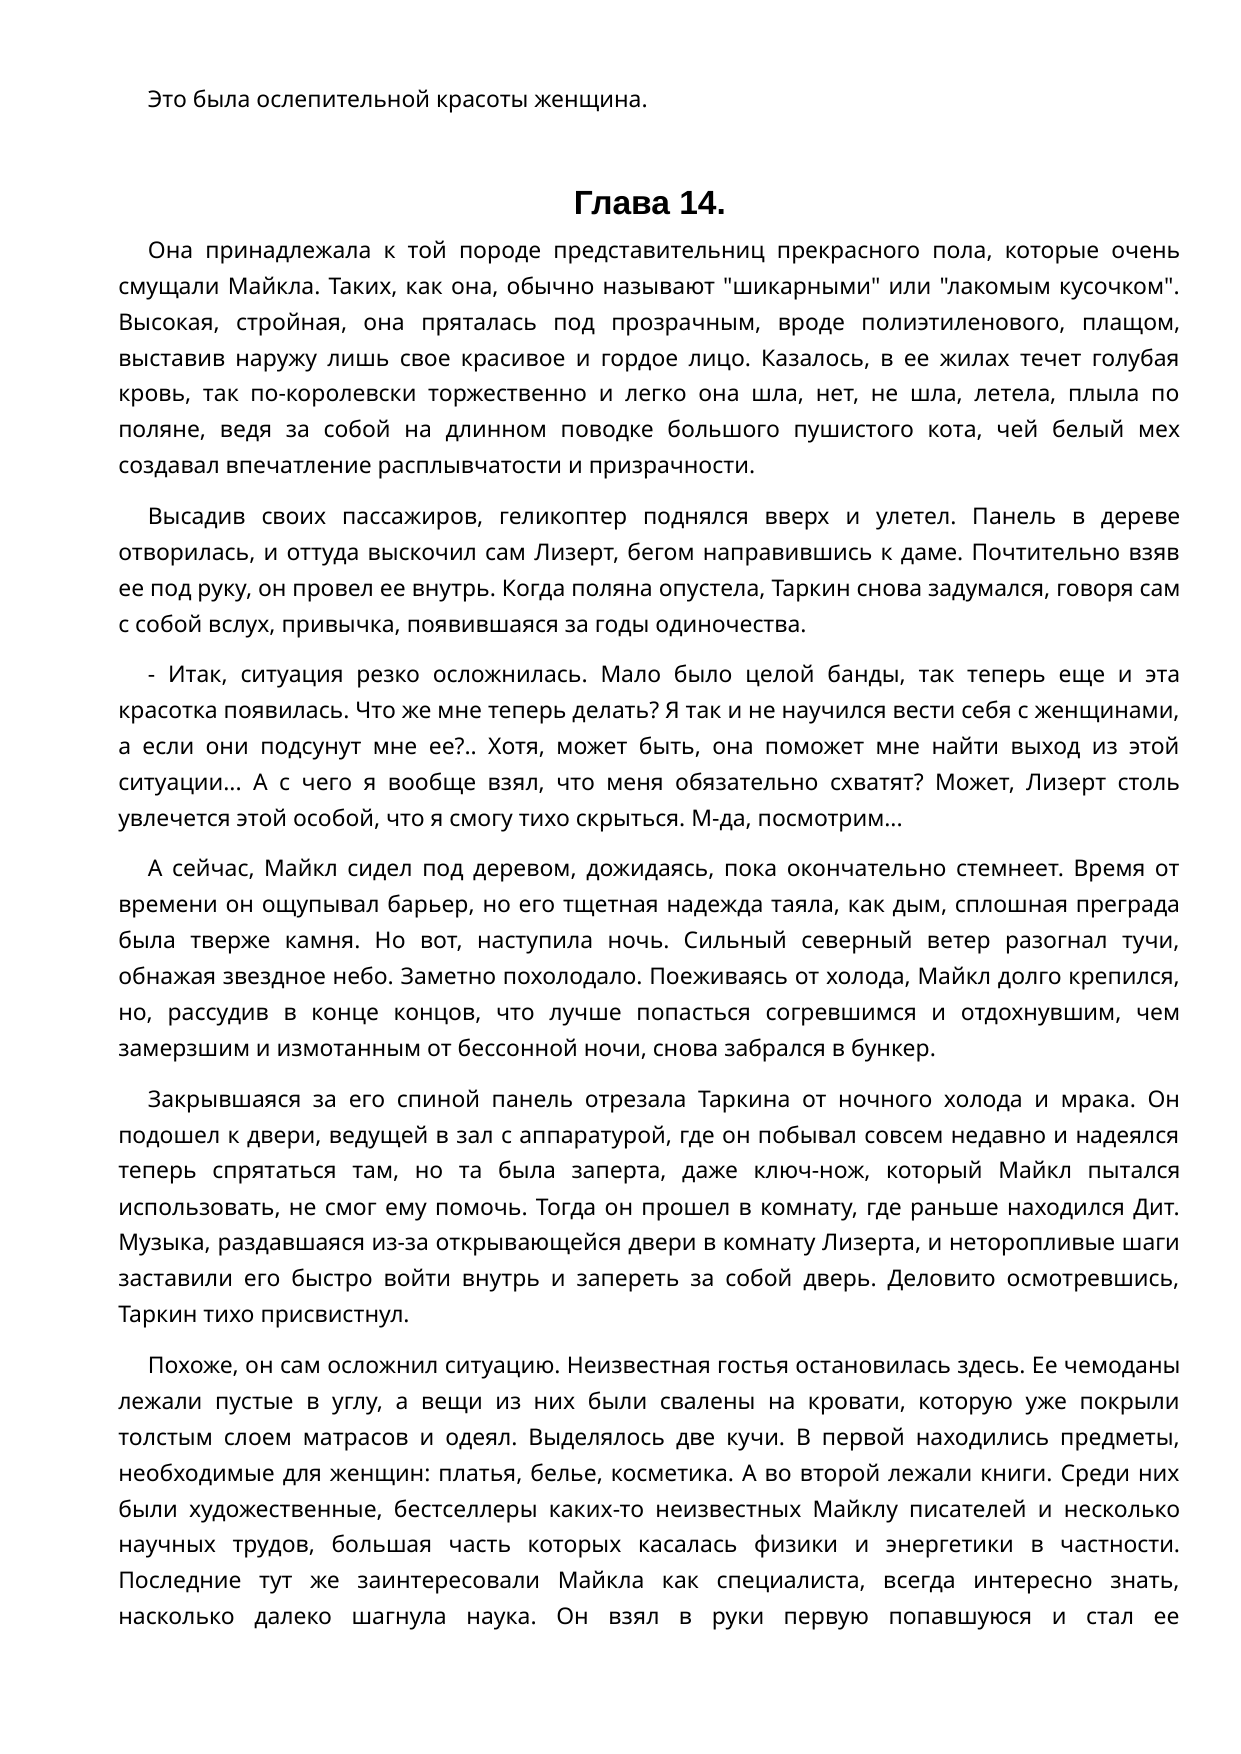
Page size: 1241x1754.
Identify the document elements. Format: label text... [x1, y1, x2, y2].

subtitle Глава 14. [118, 182, 1181, 221]
text Похоже, он сам осложнил ситуацию. Неизвестная гостья остановилась здесь. Ее чемоданы лежали пустые в углу, а вещи из них были свалены на кровати, которую уже покрыли толстым слоем матрасов и одеял. Выделялось две кучи. В первой находились предметы, необходимые для женщин: платья, белье, косметика. А во второй лежали книги. Среди них были художественные, бестселлеры каких-то неизвестных Майклу писателей и несколько научных трудов, большая часть которых касалась физики и энергетики в частности. Последние тут же заинтересовали Майкла как специалиста, всегда интересно знать, насколько далеко шагнула наука. Он взял в руки первую попавшуюся и стал ее [118, 1349, 1181, 1632]
text А сейчас, Майкл сидел под деревом, дожидаясь, пока окончательно стемнеет. Время от времени он ощупывал барьер, но его тщетная надежда таяла, как дым, сплошная преграда была тверже камня. Но вот, наступила ночь. Сильный северный ветер разогнал тучи, обнажая звездное небо. Заметно похолодало. Поеживаясь от холода, Майкл долго крепился, но, рассудив в конце концов, что лучше попасться согревшимся и отдохнувшим, чем замерзшим и измотанным от бессонной ночи, снова забрался в бункер. [118, 852, 1181, 1063]
text Высадив своих пассажиров, геликоптер поднялся вверх и улетел. Панель в дереве отворилась, и оттуда выскочил сам Лизерт, бегом направившись к даме. Почтительно взяв ее под руку, он провел ее внутрь. Когда поляна опустела, Таркин снова задумался, говоря сам с собой вслух, привычка, появившаяся за годы одиночества. [118, 500, 1181, 639]
text Это была ослепительной красоты женщина. [118, 83, 1181, 114]
text Закрывшаяся за его спиной панель отрезала Таркина от ночного холода и мрака. Он подошел к двери, ведущей в зал с аппаратурой, где он побывал совсем недавно и надеялся теперь спрятаться там, но та была заперта, даже ключ-нож, который Майкл пытался использовать, не смог ему помочь. Тогда он прошел в комнату, где раньше находился Дит. Музыка, раздавшаяся из-за открывающейся двери в комнату Лизерта, и неторопливые шаги заставили его быстро войти внутрь и запереть за собой дверь. Деловито осмотревшись, Таркин тихо присвистнул. [118, 1083, 1181, 1329]
text Она принадлежала к той породе представительниц прекрасного пола, которые очень смущали Майкла. Таких, как она, обычно называют "шикарными" или "лакомым кусочком". Высокая, стройная, она пряталась под прозрачным, вроде полиэтиленового, плащом, выставив наружу лишь свое красивое и гордое лицо. Казалось, в ее жилах течет голубая кровь, так по-королевски торжественно и легко она шла, нет, не шла, летела, плыла по поляне, ведя за собой на длинном поводке большого пушистого кота, чей белый мех создавал впечатление расплывчатости и призрачности. [118, 234, 1181, 481]
text - Итак, ситуация резко осложнилась. Мало было целой банды, так теперь еще и эта красотка появилась. Что же мне теперь делать? Я так и не научился вести себя с женщинами, а если они подсунут мне ее?.. Хотя, может быть, она поможет мне найти выход из этой ситуации... А с чего я вообще взял, что меня обязательно схватят? Может, Лизерт столь увлечется этой особой, что я смогу тихо скрыться. М-да, посмотрим... [118, 658, 1181, 833]
